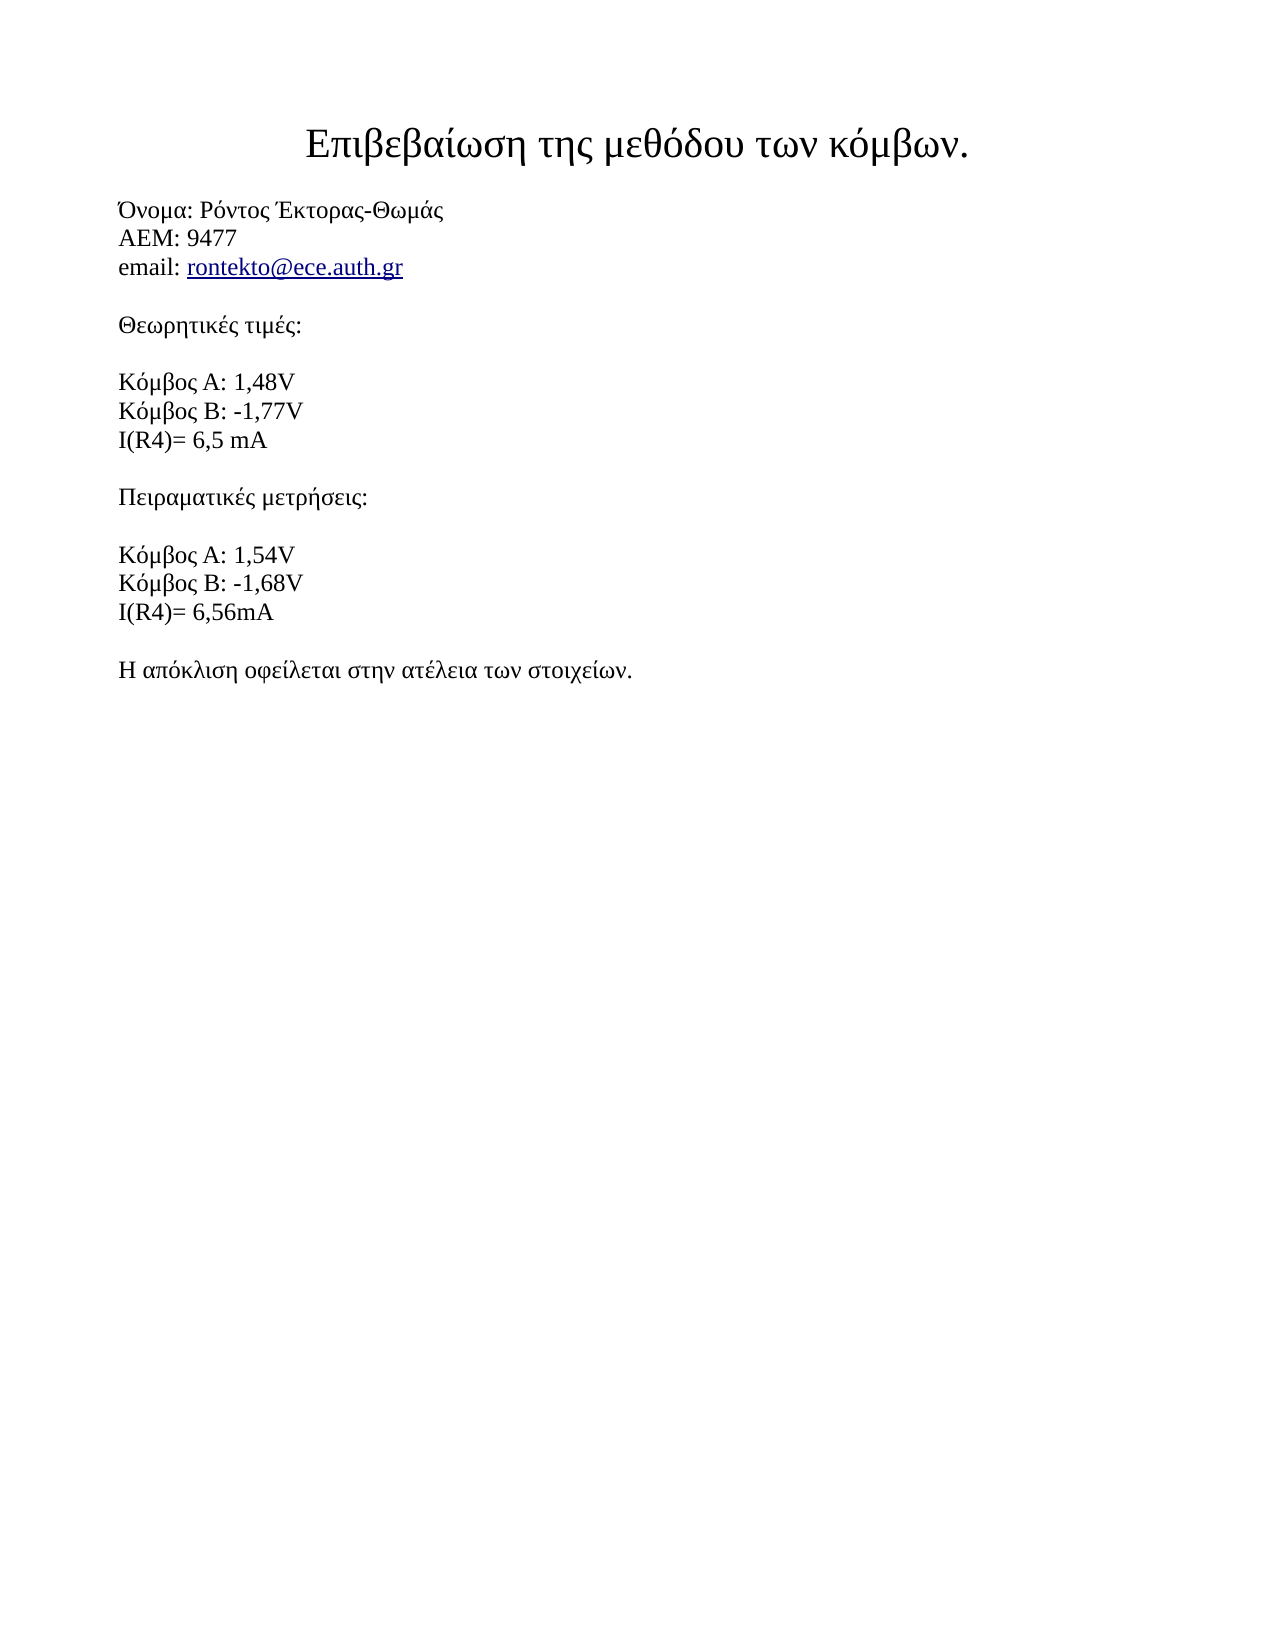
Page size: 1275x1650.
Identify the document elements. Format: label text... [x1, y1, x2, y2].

text Επιβεβαίωση της μεθόδου των κόμβων. [118, 118, 1157, 166]
text ΑΕΜ: 9477 [118, 223, 1157, 252]
text email: rontekto@ece.auth.gr [118, 252, 1157, 281]
text Ι(R4)= 6,56mA [118, 597, 1157, 626]
text Κόμβος Β: -1,77V [118, 396, 1157, 425]
text Κόμβος Α: 1,54V [118, 540, 1157, 568]
text Η απόκλιση οφείλεται στην ατέλεια των στοιχείων. [118, 655, 1157, 683]
text Όνομα: Ρόντος Έκτορας-Θωμάς [118, 195, 1157, 223]
text Πειραματικές μετρήσεις: [118, 482, 1157, 511]
text Κόμβος Β: -1,68V [118, 568, 1157, 597]
text Ι(R4)= 6,5 mA [118, 425, 1157, 453]
text Θεωρητικές τιμές: [118, 310, 1157, 338]
text Κόμβος Α: 1,48V [118, 367, 1157, 396]
